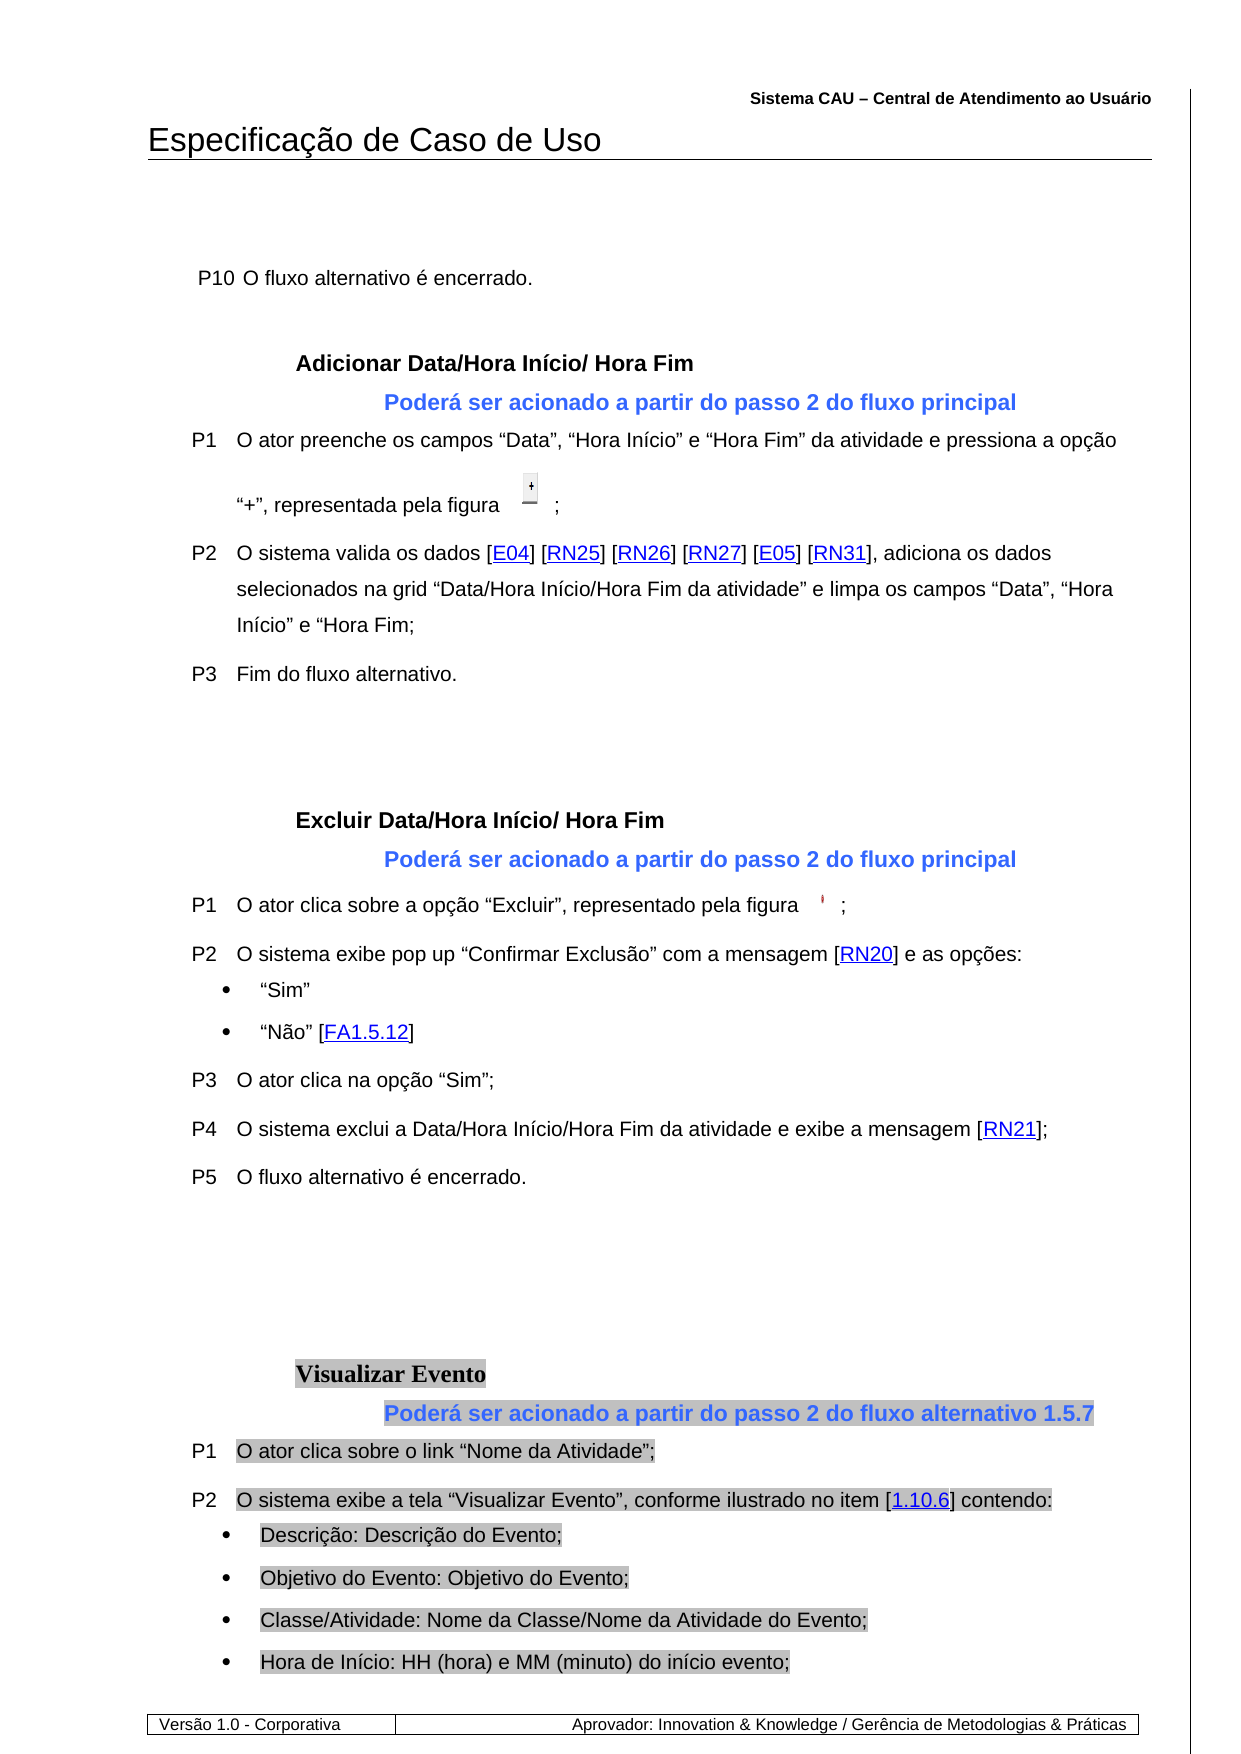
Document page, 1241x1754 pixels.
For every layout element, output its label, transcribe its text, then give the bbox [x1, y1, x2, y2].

list O fluxo alternativo é encerrado. [198, 266, 1152, 290]
list Objetivo do Evento: Objetivo do Evento; [223, 1566, 1152, 1590]
picture [522, 472, 538, 504]
list O ator preenche os campos “Data”, “Hora Início” e “Hora Fim” da atividade e pressiona a opção “+”, representada pela figura ; [191, 428, 1152, 517]
list O ator clica sobre a opção “Excluir”, representado pela figura ; [191, 884, 1152, 917]
list Descrição: Descrição do Evento; [223, 1523, 1152, 1547]
list O ator clica sobre o link “Nome da Atividade”; [191, 1439, 1152, 1463]
text Poderá ser acionado a partir do passo 2 do fluxo alternativo 1.5.7 [384, 1400, 1152, 1426]
text Poderá ser acionado a partir do passo 2 do fluxo principal [384, 389, 1152, 415]
list O sistema exibe pop up “Confirmar Exclusão” com a mensagem [RN20] e as opções: [191, 941, 1152, 965]
list Hora de Início: HH (hora) e MM (minuto) do início evento; [223, 1650, 1152, 1674]
subtitle Excluir Data/Hora Início/ Hora Fim [295, 807, 1152, 833]
list O fluxo alternativo é encerrado. [191, 1165, 1152, 1189]
text Poderá ser acionado a partir do passo 2 do fluxo principal [384, 846, 1152, 872]
list Fim do fluxo alternativo. [191, 661, 1152, 685]
list O sistema exibe a tela “Visualizar Evento”, conforme ilustrado no item [1.10.6] contendo: [191, 1487, 1152, 1511]
list O sistema valida os dados [E04] [RN25] [RN26] [RN27] [E05] [RN31], adiciona os dados selecionados na grid “Data/Hora Início/Hora Fim da atividade” e limpa os campos “Data”, “Hora Início” e “Hora Fim; [191, 541, 1152, 637]
list O sistema exclui a Data/Hora Início/Hora Fim da atividade e exibe a mensagem [RN21]; [191, 1117, 1152, 1141]
subtitle Visualizar Evento [295, 1359, 1152, 1388]
list “Sim” [223, 977, 1152, 1001]
list O ator clica na opção “Sim”; [191, 1068, 1152, 1092]
subtitle Adicionar Data/Hora Início/ Hora Fim [295, 350, 1152, 377]
list Classe/Atividade: Nome da Classe/Nome da Atividade do Evento; [223, 1608, 1152, 1632]
list “Não” [FA1.5.12] [223, 1020, 1152, 1044]
